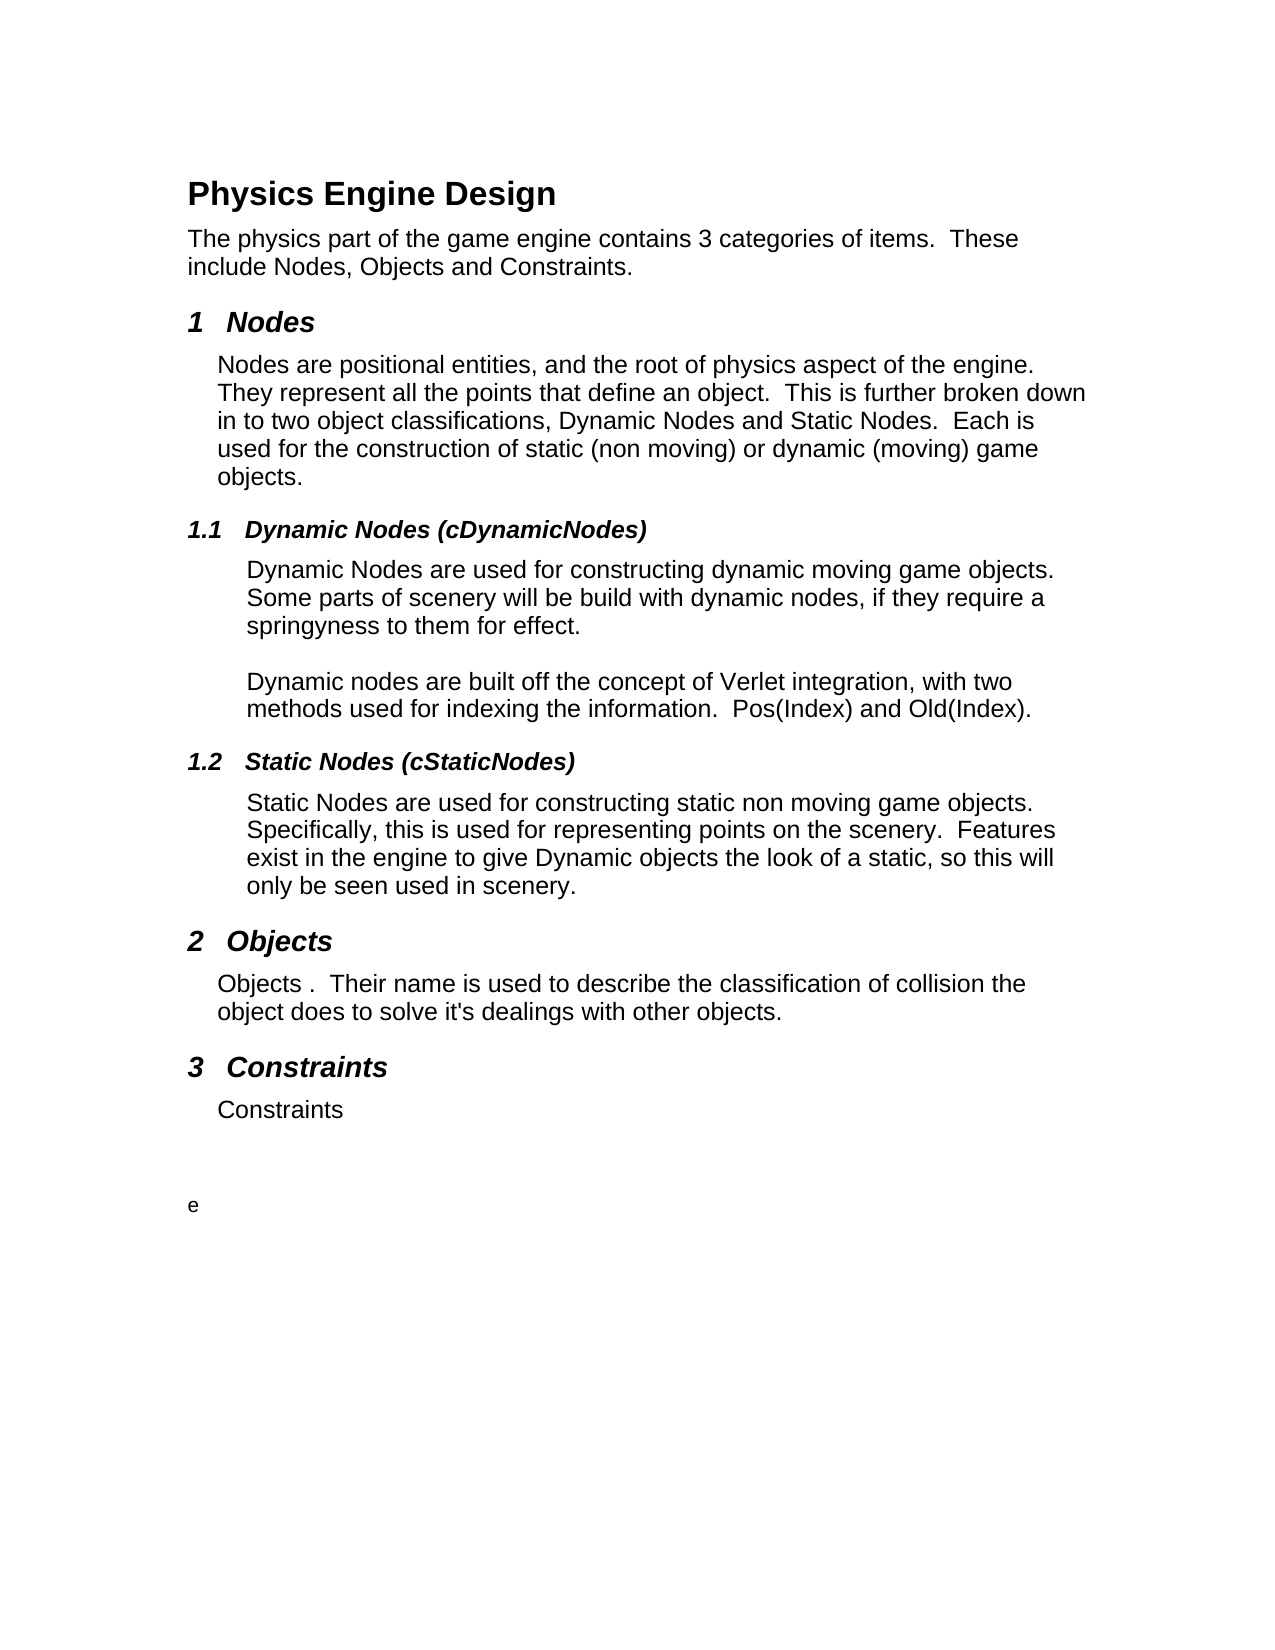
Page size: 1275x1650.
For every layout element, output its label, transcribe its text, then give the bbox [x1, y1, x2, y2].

subtitle Objects [187, 925, 1087, 958]
subtitle Static Nodes (cStaticNodes) [187, 748, 1087, 776]
text Dynamic nodes are built off the concept of Verlet integration, with two methods used for indexing the information. Pos(Index) and Old(Index). [246, 667, 1087, 723]
subtitle Physics Engine Design [187, 175, 1087, 212]
text Dynamic Nodes are used for constructing dynamic moving game objects. Some parts of scenery will be build with dynamic nodes, if they require a springyness to them for effect. [246, 556, 1087, 639]
subtitle Constraints [187, 1051, 1087, 1084]
text e [187, 1194, 1087, 1217]
text Static Nodes are used for constructing static non moving game objects. Specifically, this is used for representing points on the scenery. Features exist in the engine to give Dynamic objects the look of a static, so this will only be seen used in scenery. [246, 788, 1087, 900]
subtitle Nodes [187, 306, 1087, 338]
text Nodes are positional entities, and the root of physics aspect of the engine. They represent all the points that define an object. This is further broken down in to two object classifications, Dynamic Nodes and Static Nodes. Each is used for the construction of static (non moving) or dynamic (moving) game objects. [217, 351, 1087, 491]
text Objects . Their name is used to describe the classification of collision the object does to solve it's dealings with other objects. [217, 970, 1087, 1026]
text The physics part of the game engine contains 3 categories of items. These include Nodes, Objects and Constraints. [187, 225, 1087, 281]
text Constraints [217, 1096, 1087, 1124]
subtitle Dynamic Nodes (cDynamicNodes) [187, 516, 1087, 543]
